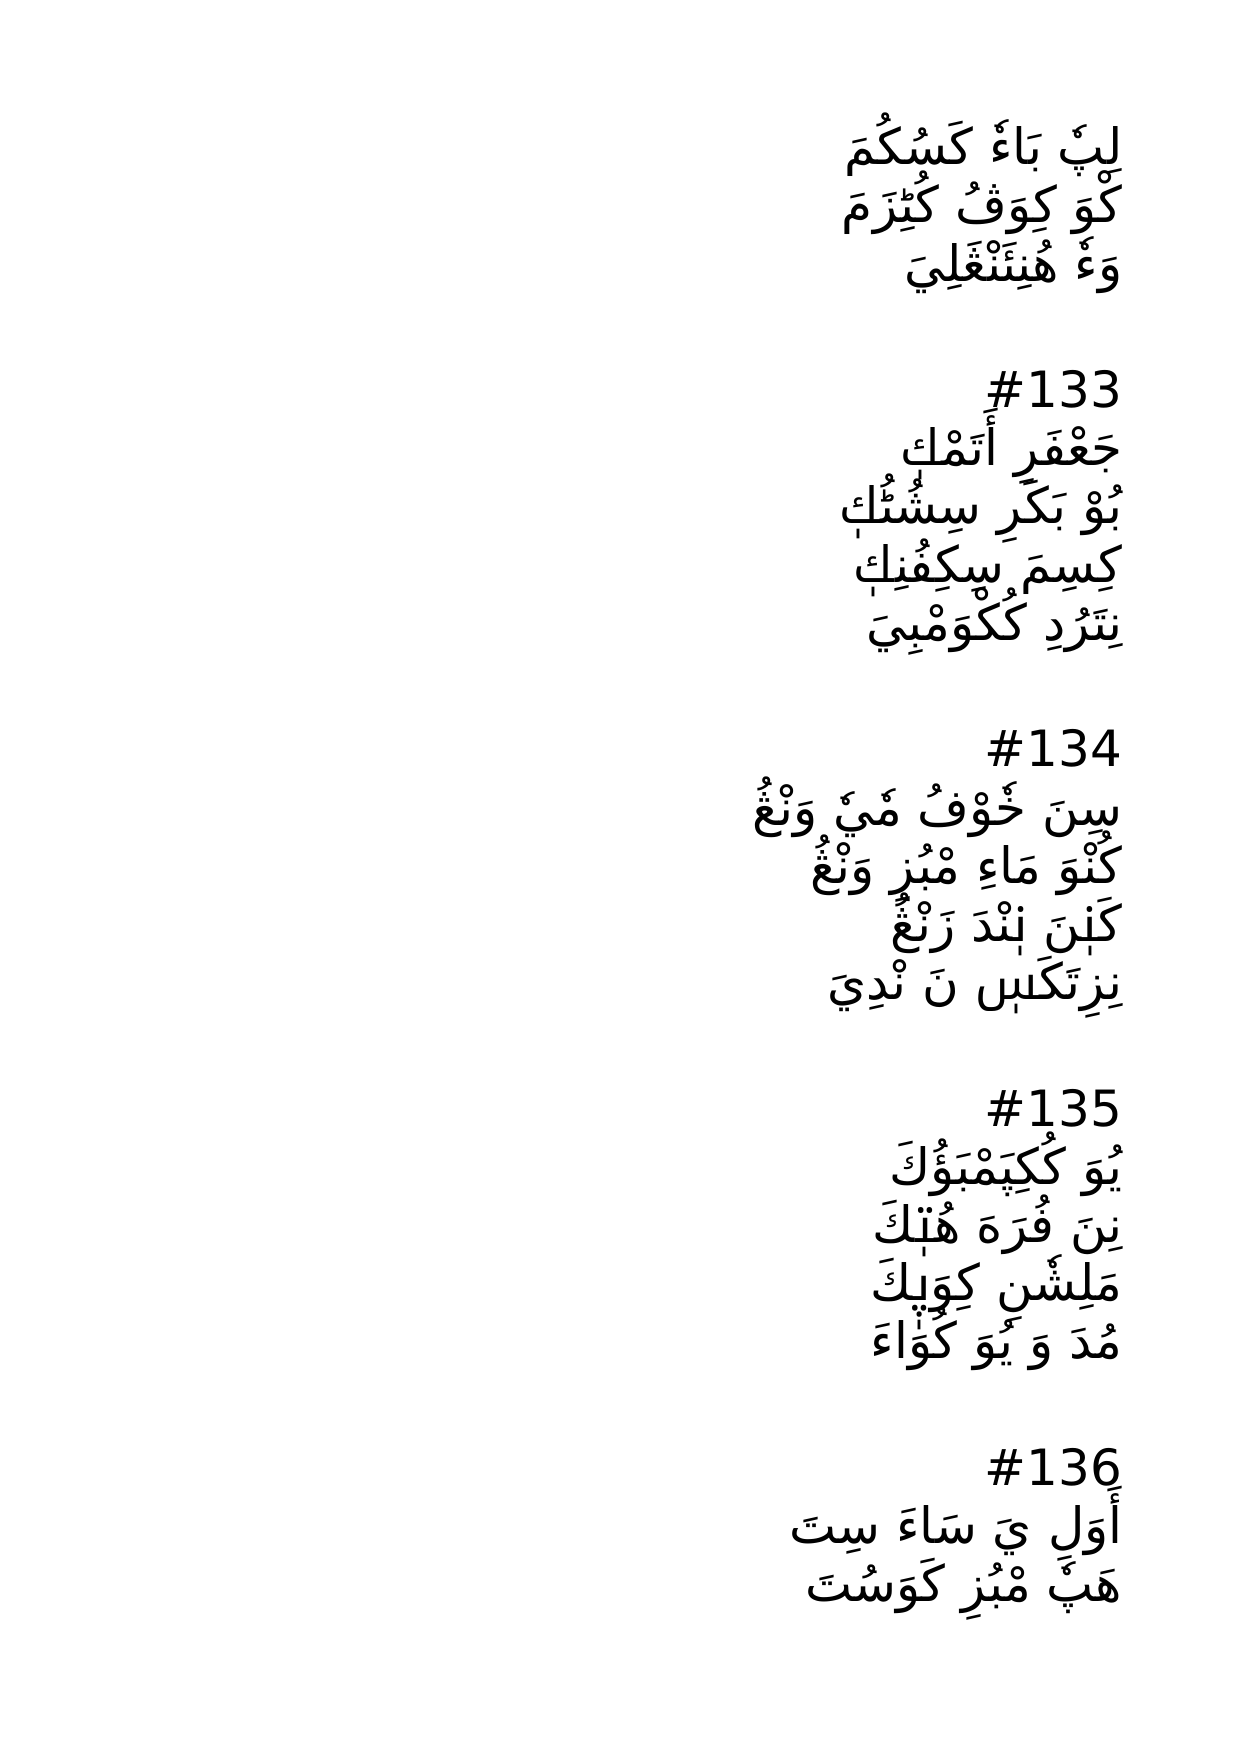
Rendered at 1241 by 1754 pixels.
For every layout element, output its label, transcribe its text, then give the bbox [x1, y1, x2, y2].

text #136 [118, 1439, 1122, 1497]
text نِتَرُدِ كُكْوَمْبِيَ [118, 594, 1122, 652]
text نِنَ فُرَهَ هُتٖكَ [118, 1196, 1122, 1254]
text وَءٗ هُنِئَنْڠَلِيَ [118, 234, 1122, 293]
text كِسِمَ سِكِفُنِكٖ [118, 536, 1122, 594]
text مَلِشٗنِ كِوَپٖكَ [118, 1254, 1122, 1312]
text كُنْوَ مَاءِ مْبُزِ وَنْڠُ [118, 837, 1122, 895]
text #135 [118, 1079, 1122, 1138]
text هَپٗ مْبُزِ كَوَسُتَ [118, 1555, 1122, 1613]
text كْوَ كِوَڤُ كُٹِزَمَ [118, 176, 1122, 234]
text #133 [118, 361, 1122, 419]
text نِزِتَكَسٖ نَ نْدِيَ [118, 953, 1122, 1011]
text مُدَ وَ يُوَ كُوَاءَ [118, 1312, 1122, 1371]
text جَعْفَرِ أَتَمْكٖ [118, 419, 1122, 477]
text سِنَ خٗوْفُ مٗيٗ وَنْڠُ [118, 778, 1122, 837]
text لِپٗ بَاءٗ كَسُكُمَ [118, 118, 1122, 176]
text كَنٖنَ نٖنْدَ زَنْڠُ [118, 895, 1122, 953]
text يُوَ كُكِپَمْبَؤُكَ [118, 1138, 1122, 1196]
text أَوَلِ يَ سَاءَ سِتَ [118, 1497, 1122, 1555]
text بُوْ بَكَرِ سِشُٹُكٖ [118, 477, 1122, 536]
text #134 [118, 720, 1122, 778]
